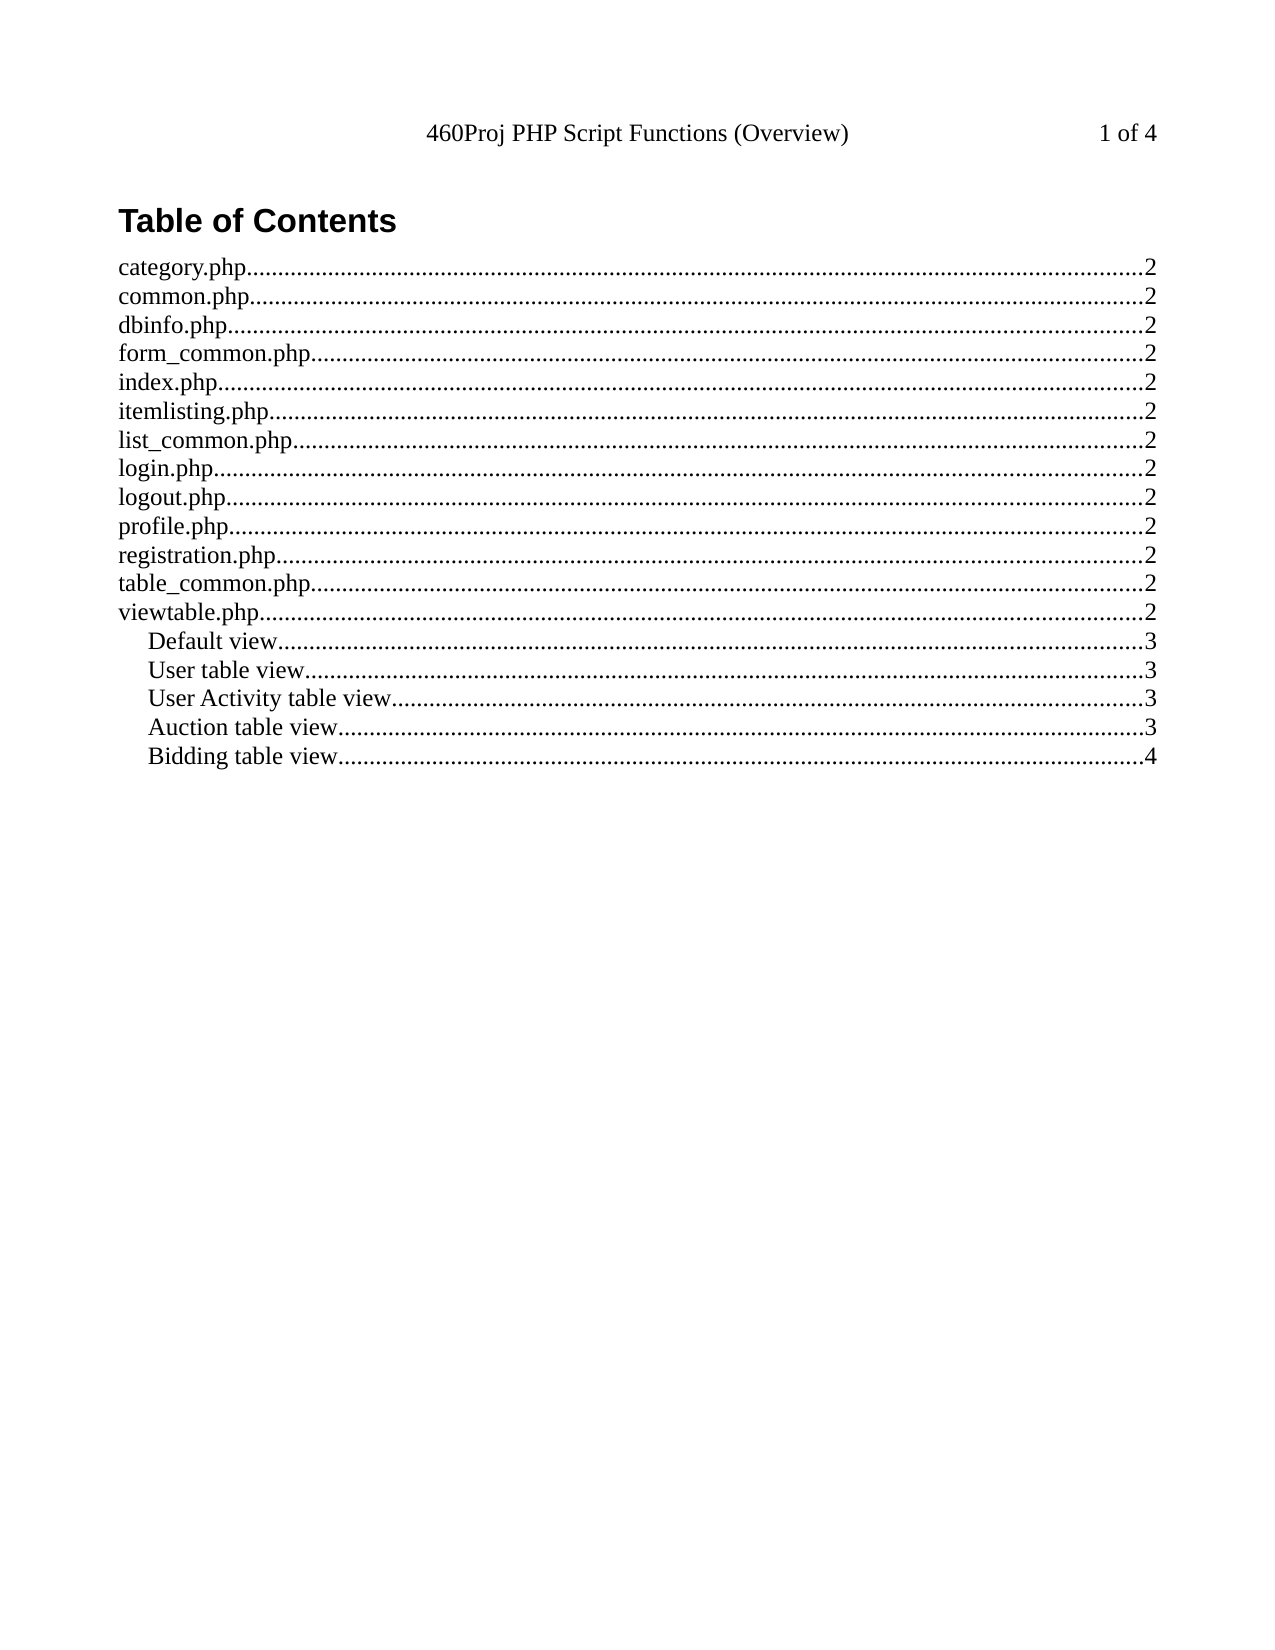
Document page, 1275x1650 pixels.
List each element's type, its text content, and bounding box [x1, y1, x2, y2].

text table_common.php 2 [118, 568, 1157, 597]
text User table view 3 [148, 655, 1157, 683]
subtitle Table of Contents [118, 201, 1157, 240]
text login.php 2 [118, 453, 1157, 482]
text logout.php 2 [118, 482, 1157, 511]
text registration.php 2 [118, 540, 1157, 568]
text index.php 2 [118, 367, 1157, 396]
text dbinfo.php 2 [118, 310, 1157, 338]
text category.php 2 [118, 252, 1157, 281]
text itemlisting.php 2 [118, 396, 1157, 425]
text viewtable.php 2 [118, 597, 1157, 626]
text common.php 2 [118, 281, 1157, 310]
text Auction table view 3 [148, 712, 1157, 741]
text form_common.php 2 [118, 338, 1157, 367]
text User Activity table view 3 [148, 683, 1157, 712]
text list_common.php 2 [118, 425, 1157, 453]
text Bidding table view 4 [148, 741, 1157, 770]
text Default view 3 [148, 626, 1157, 655]
text profile.php 2 [118, 511, 1157, 540]
